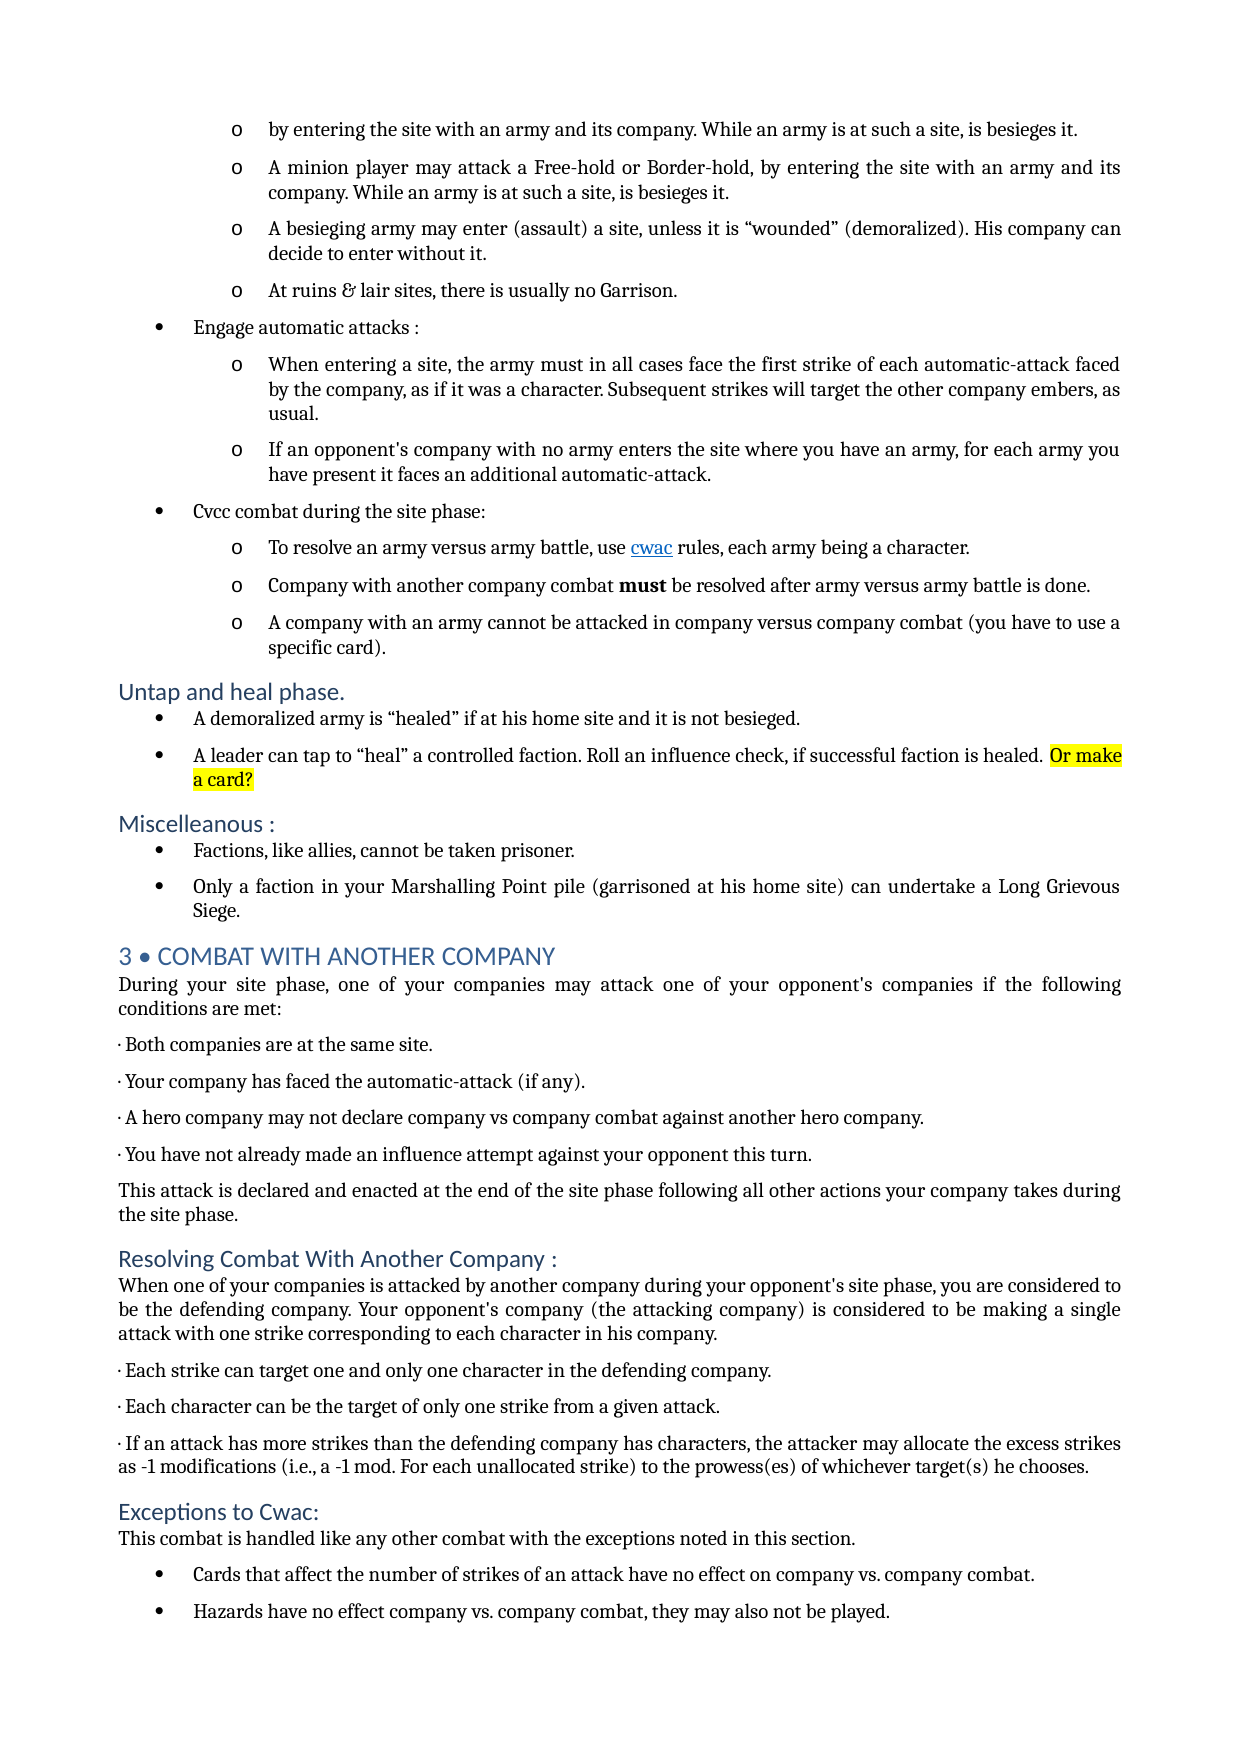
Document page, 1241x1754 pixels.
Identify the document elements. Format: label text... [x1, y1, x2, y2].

subtitle Miscelleanous : [118, 808, 1122, 838]
list Factions, like allies, cannot be taken prisoner. [156, 838, 1122, 862]
list To resolve an army versus army battle, use cwac rules, each army being a character. [231, 536, 1122, 561]
text When one of your companies is attacked by another company during your opponent's site phase, you are considered to be the defending company. Your opponent's company (the attacking company) is considered to be making a single attack with one strike corresponding to each character in his company. [118, 1274, 1122, 1346]
text This combat is handled like any other combat with the exceptions noted in this section. [118, 1526, 1122, 1550]
list A besieging army may enter (assault) a site, unless it is “wounded” (demoralized). His company can decide to enter without it. [231, 217, 1122, 266]
subtitle 3 • COMBAT WITH ANOTHER COMPANY [118, 939, 1122, 973]
list A company with an army cannot be attacked in company versus company combat (you have to use a specific card). [231, 611, 1122, 660]
text · Each character can be the target of only one strike from a given attack. [118, 1395, 1122, 1419]
subtitle Exceptions to Cwac: [118, 1496, 1122, 1526]
text · A hero company may not declare company vs company combat against another hero company. [118, 1106, 1122, 1130]
list Cvcc combat during the site phase: [156, 499, 1122, 523]
list When entering a site, the army must in all cases face the first strike of each automatic-attack faced by the company, as if it was a character. Subsequent strikes will target the other company embers, as usual. [231, 352, 1122, 425]
list by entering the site with an army and its company. While an army is at such a site, is besieges it. [231, 118, 1122, 143]
text · Your company has faced the automatic-attack (if any). [118, 1069, 1122, 1093]
text · Each strike can target one and only one character in the defending company. [118, 1358, 1122, 1382]
list Hazards have no effect company vs. company combat, they may also not be played. [156, 1599, 1122, 1623]
text During your site phase, one of your companies may attack one of your opponent's companies if the following conditions are met: [118, 973, 1122, 1021]
list Company with another company combat must be resolved after army versus army battle is done. [231, 573, 1122, 598]
list At ruins & lair sites, there is usually no Garrison. [231, 278, 1122, 303]
text · Both companies are at the same site. [118, 1033, 1122, 1057]
list A demoralized army is “healed” if at his home site and it is not besieged. [156, 707, 1122, 731]
list Only a faction in your Marshalling Point pile (garrisoned at his home site) can undertake a Long Grievous Siege. [156, 875, 1122, 923]
list A leader can tap to “heal” a controlled faction. Roll an influence check, if successful faction is healed. Or make a card? [156, 743, 1122, 791]
text This attack is declared and enacted at the end of the site phase following all other actions your company takes during the site phase. [118, 1179, 1122, 1227]
subtitle Untap and heal phase. [118, 676, 1122, 707]
list A minion player may attack a Free-hold or Border-hold, by entering the site with an army and its company. While an army is at such a site, is besieges it. [231, 156, 1122, 204]
text · If an attack has more strikes than the defending company has characters, the attacker may allocate the excess strikes as -1 modifications (i.e., a -1 mod. For each unallocated strike) to the prowess(es) of whichever target(s) he chooses. [118, 1431, 1122, 1479]
list Engage automatic attacks : [156, 316, 1122, 340]
text · You have not already made an influence attempt against your opponent this turn. [118, 1142, 1122, 1166]
subtitle Resolving Combat With Another Company : [118, 1243, 1122, 1274]
list Cards that affect the number of strikes of an attack have no effect on company vs. company combat. [156, 1563, 1122, 1587]
list If an opponent's company with no army enters the site where you have an army, for each army you have present it faces an additional automatic-attack. [231, 438, 1122, 487]
